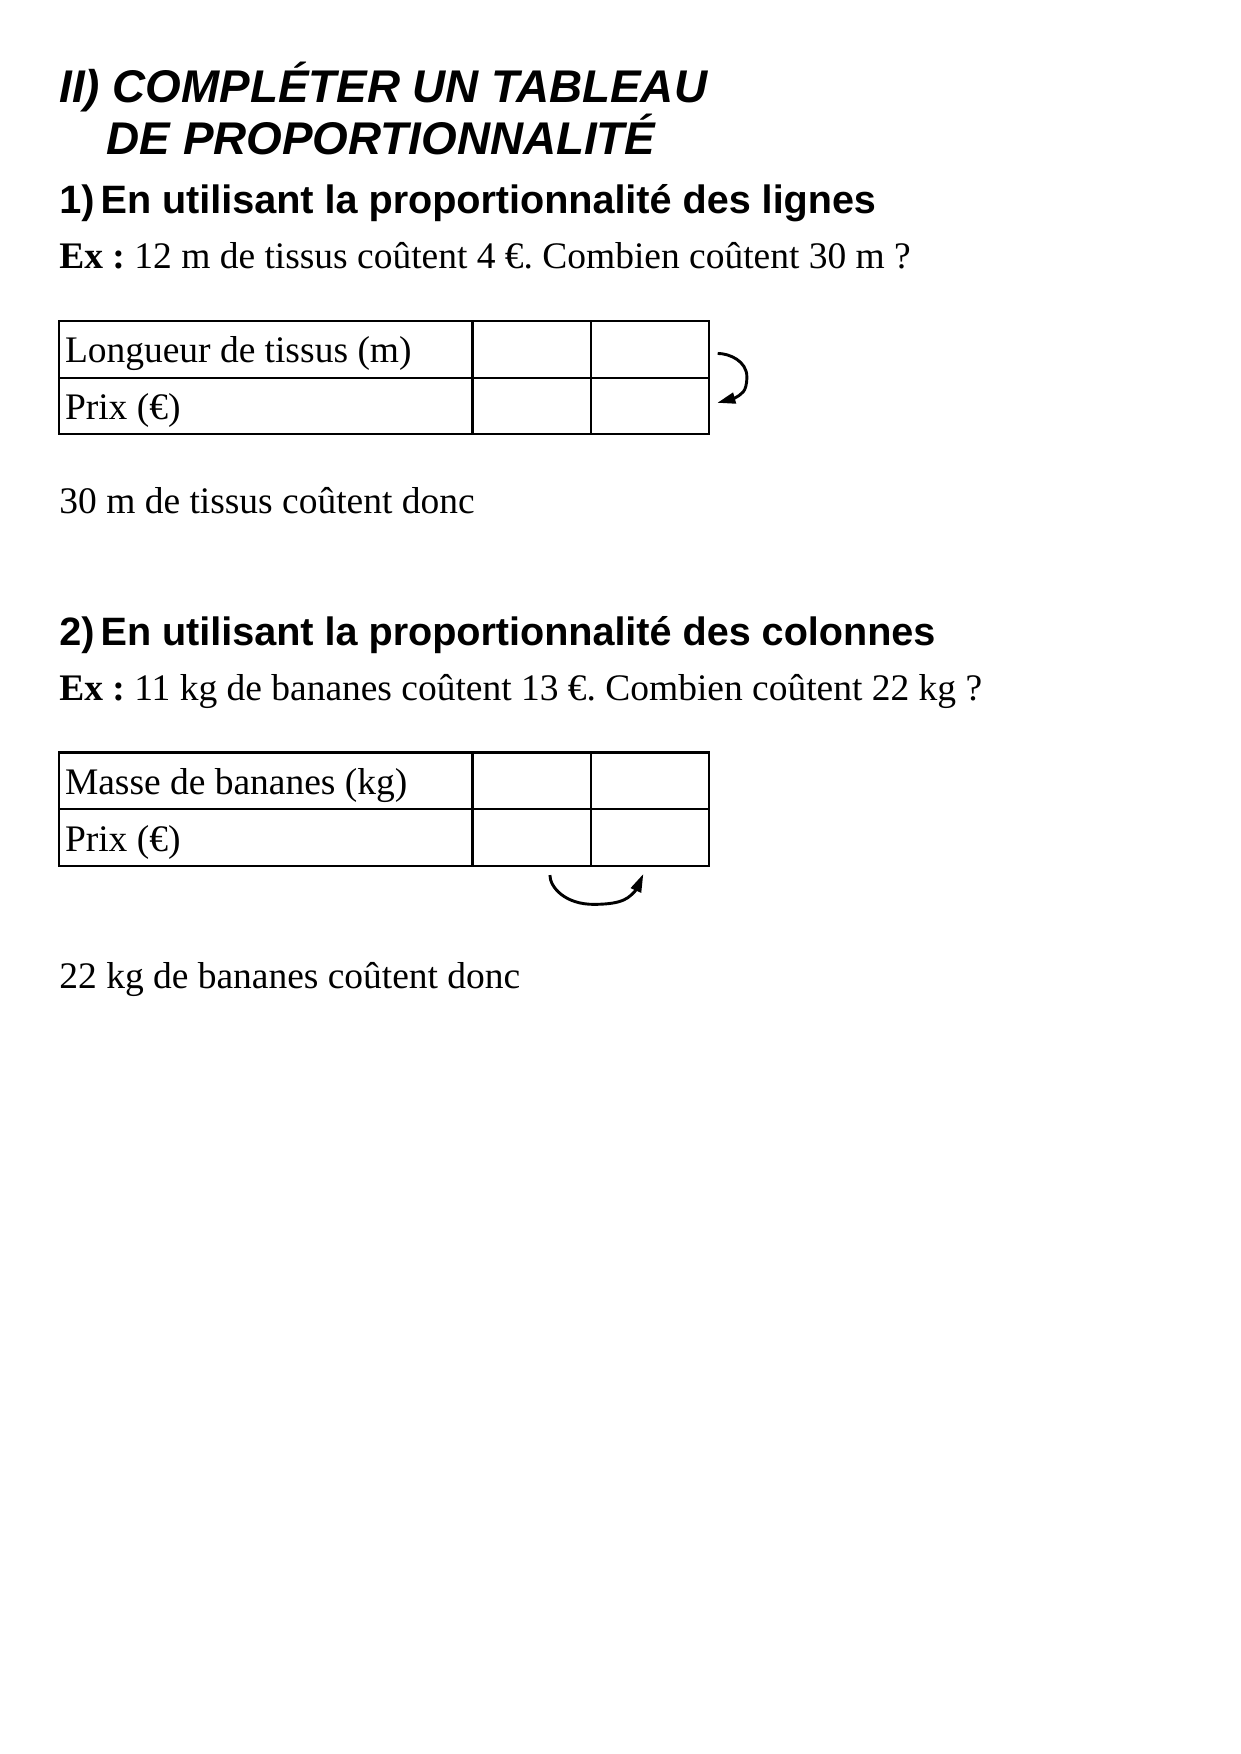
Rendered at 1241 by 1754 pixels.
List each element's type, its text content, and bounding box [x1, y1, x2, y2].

list Compléter un tableau de proportionnalité [59, 59, 1181, 164]
list En utilisant la proportionnalité des lignes [59, 176, 1181, 222]
table_header [592, 322, 708, 377]
text 22 kg de bananes coûtent donc [59, 953, 1181, 996]
table_header [474, 754, 590, 808]
table_cell [474, 810, 590, 865]
table_cell [474, 379, 590, 433]
list En utilisant la proportionnalité des colonnes [59, 608, 1181, 653]
table_header Masse de bananes (kg) [60, 754, 471, 808]
text Ex : 12 m de tissus coûtent 4 €. Combien coûtent 30 m ? [59, 234, 1181, 277]
table_cell [592, 810, 708, 865]
table_header [474, 322, 590, 377]
table_header Longueur de tissus (m) [60, 322, 471, 377]
table_header [592, 754, 708, 808]
table_cell [592, 379, 708, 433]
text Ex : 11 kg de bananes coûtent 13 €. Combien coûtent 22 kg ? [59, 665, 1181, 708]
table_cell Prix (€) [60, 379, 471, 433]
table_cell Prix (€) [60, 810, 471, 865]
text 30 m de tissus coûtent donc [59, 478, 1181, 522]
